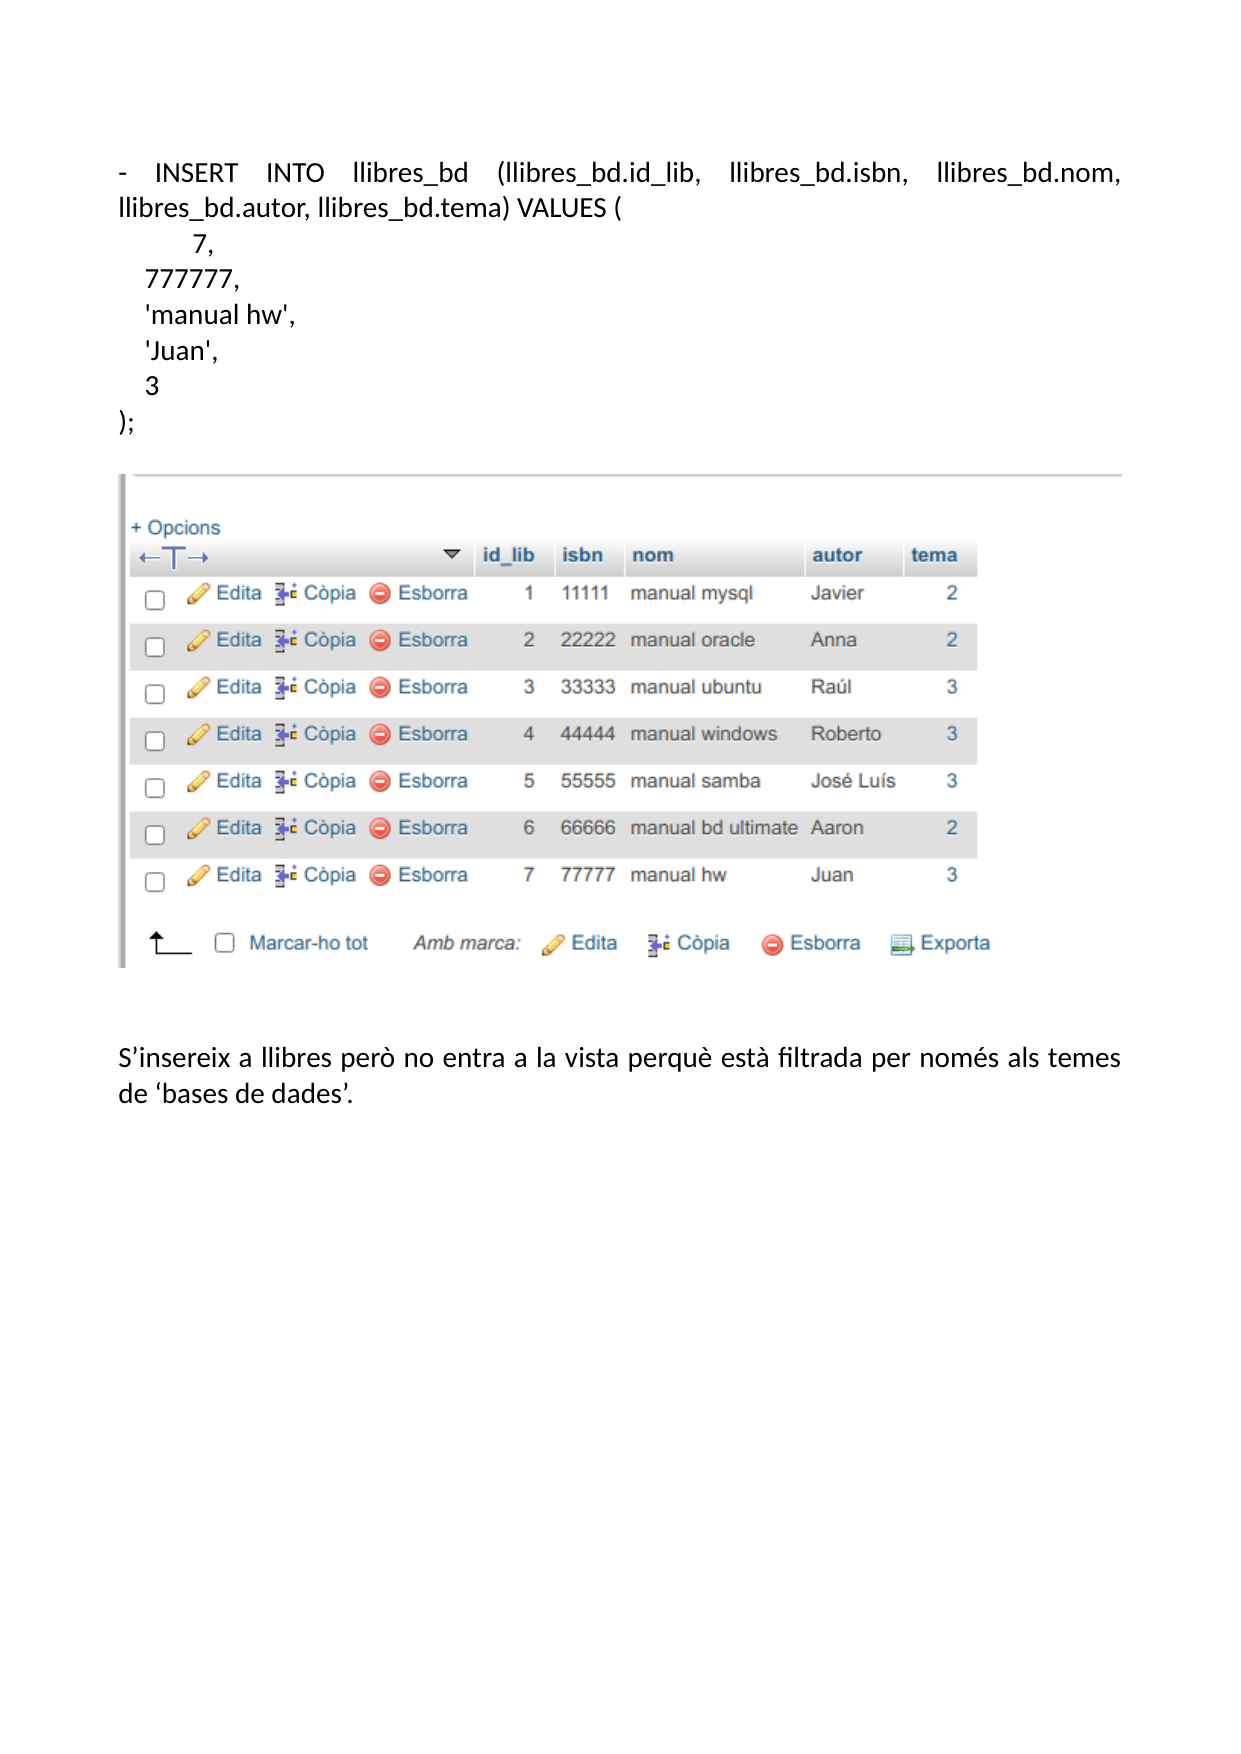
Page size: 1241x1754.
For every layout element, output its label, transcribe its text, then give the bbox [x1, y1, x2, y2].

text ); [118, 403, 1122, 439]
text 'manual hw', [118, 296, 1122, 332]
text 7, [118, 225, 1122, 261]
text S’insereix a llibres però no entra a la vista perquè està filtrada per només als temes de ‘bases de dades’. [118, 1039, 1122, 1111]
text 3 [118, 367, 1122, 403]
text 777777, [118, 261, 1122, 296]
text 'Juan', [118, 332, 1122, 367]
text - INSERT INTO llibres_bd (llibres_bd.id_lib, llibres_bd.isbn, llibres_bd.nom, llibres_bd.autor, llibres_bd.tema) VALUES ( [118, 154, 1122, 225]
picture [118, 474, 1123, 968]
